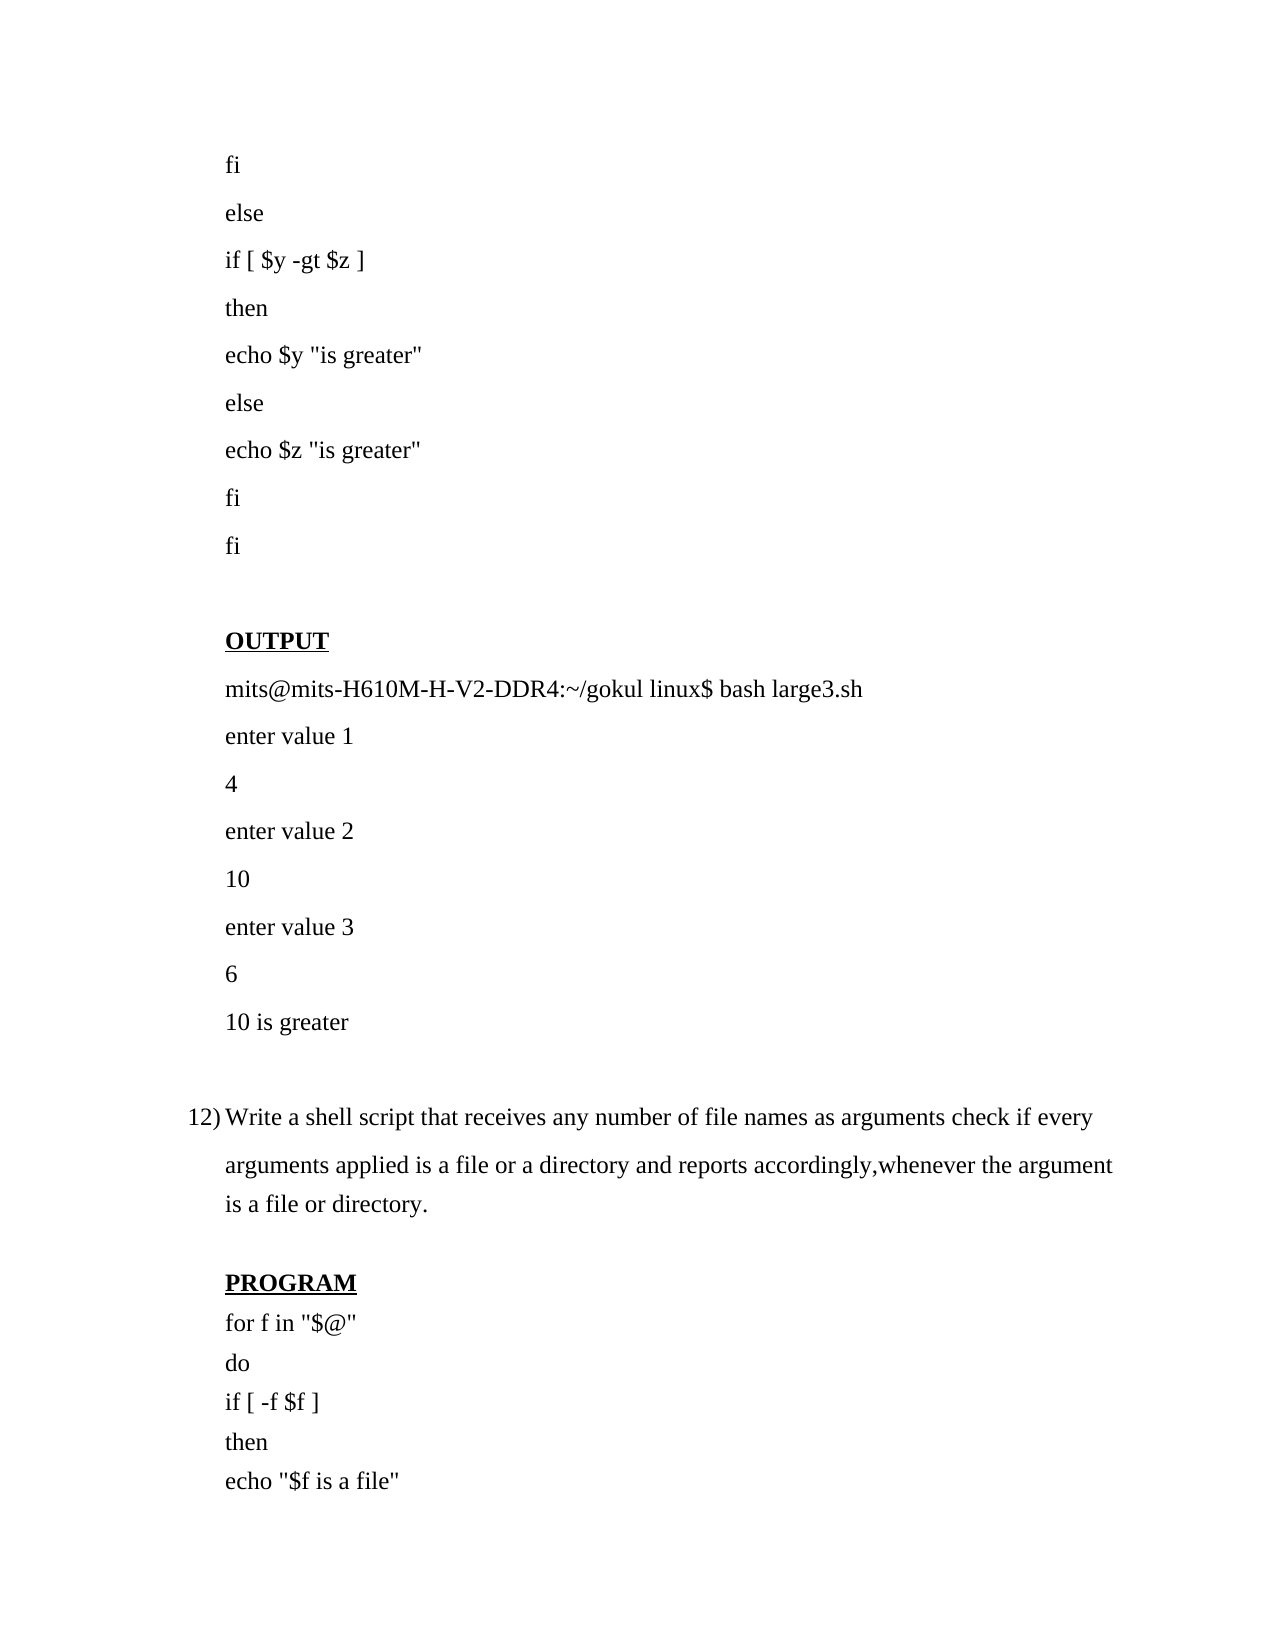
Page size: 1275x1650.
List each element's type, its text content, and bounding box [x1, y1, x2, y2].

list 10 [187, 864, 1125, 893]
list enter value 1 [187, 721, 1125, 750]
list OUTPUT [187, 626, 1125, 655]
list arguments applied is a file or a directory and reports accordingly,whenever the argument is a file or directory. [225, 1150, 1125, 1218]
list fi [187, 531, 1125, 559]
list if [ $y -gt $z ] [187, 245, 1125, 274]
list 4 [187, 769, 1125, 798]
list 10 is greater [187, 1007, 1125, 1036]
list if [ -f $f ] [225, 1387, 1125, 1416]
list for f in "$@" [225, 1308, 1125, 1337]
list fi [187, 483, 1125, 512]
list do [225, 1348, 1125, 1376]
list PROGRAM [225, 1268, 1125, 1297]
list then [225, 1427, 1125, 1456]
list 6 [187, 959, 1125, 988]
list then [187, 293, 1125, 322]
list Write a shell script that receives any number of file names as arguments check if every [187, 1102, 1125, 1131]
list fi [187, 150, 1125, 179]
list echo "$f is a file" [225, 1466, 1125, 1495]
list echo $y "is greater" [187, 340, 1125, 369]
list mits@mits-H610M-H-V2-DDR4:~/gokul linux$ bash large3.sh [187, 674, 1125, 702]
list else [187, 198, 1125, 226]
list enter value 2 [187, 816, 1125, 845]
list echo $z "is greater" [187, 436, 1125, 464]
list enter value 3 [187, 912, 1125, 940]
list else [187, 388, 1125, 417]
